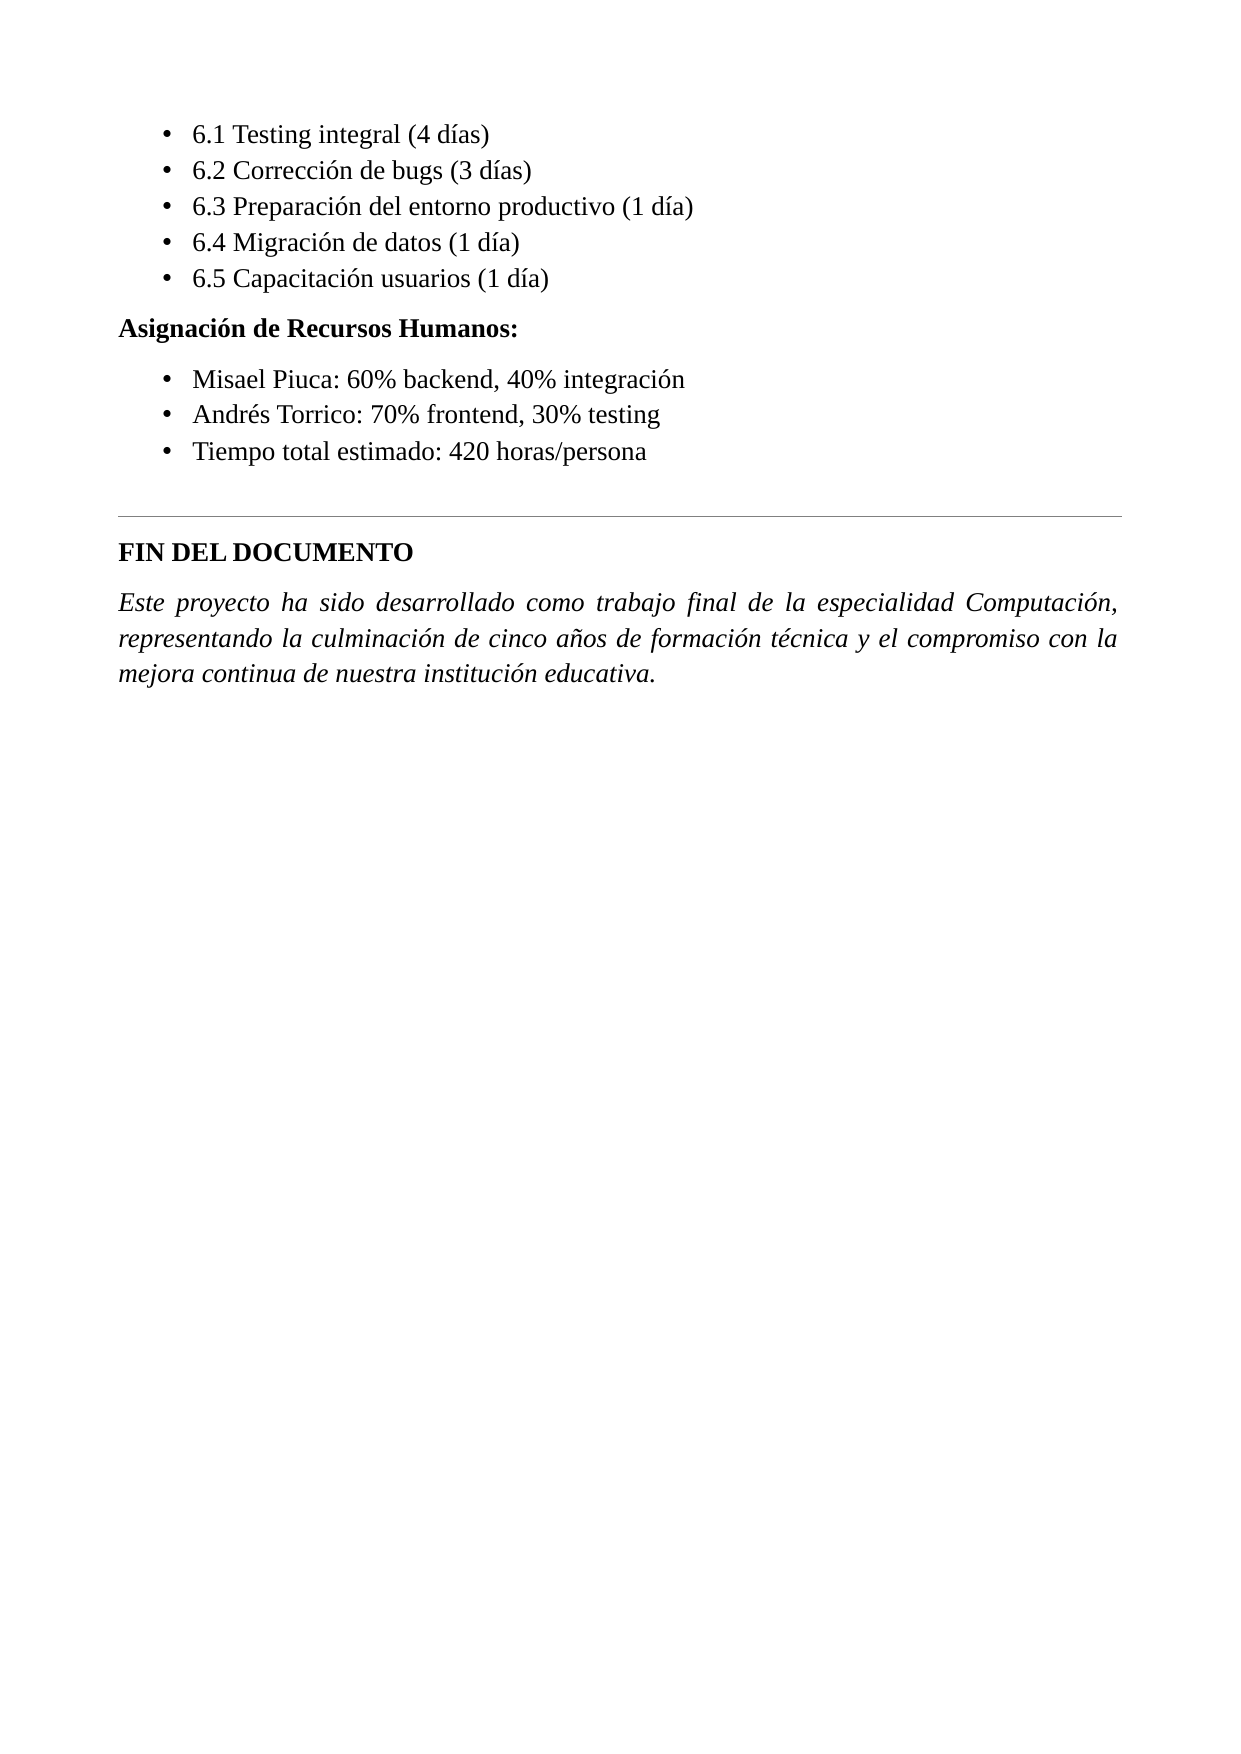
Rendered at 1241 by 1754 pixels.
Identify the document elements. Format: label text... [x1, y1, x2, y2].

list Tiempo total estimado: 420 horas/persona [162, 434, 1122, 466]
list 6.5 Capacitación usuarios (1 día) [162, 262, 1122, 293]
list 6.4 Migración de datos (1 día) [162, 226, 1122, 257]
text Asignación de Recursos Humanos: [118, 312, 1122, 343]
list Misael Piuca: 60% backend, 40% integración [162, 363, 1122, 394]
text FIN DEL DOCUMENTO [118, 536, 1122, 567]
list 6.3 Preparación del entorno productivo (1 día) [162, 190, 1122, 221]
text Este proyecto ha sido desarrollado como trabajo final de la especialidad Computación, representando la culminación de cinco años de formación técnica y el compromiso con la mejora continua de nuestra institución educativa. [118, 586, 1122, 689]
list 6.2 Corrección de bugs (3 días) [162, 154, 1122, 185]
list Andrés Torrico: 70% frontend, 30% testing [162, 399, 1122, 430]
list 6.1 Testing integral (4 días) [162, 118, 1122, 149]
